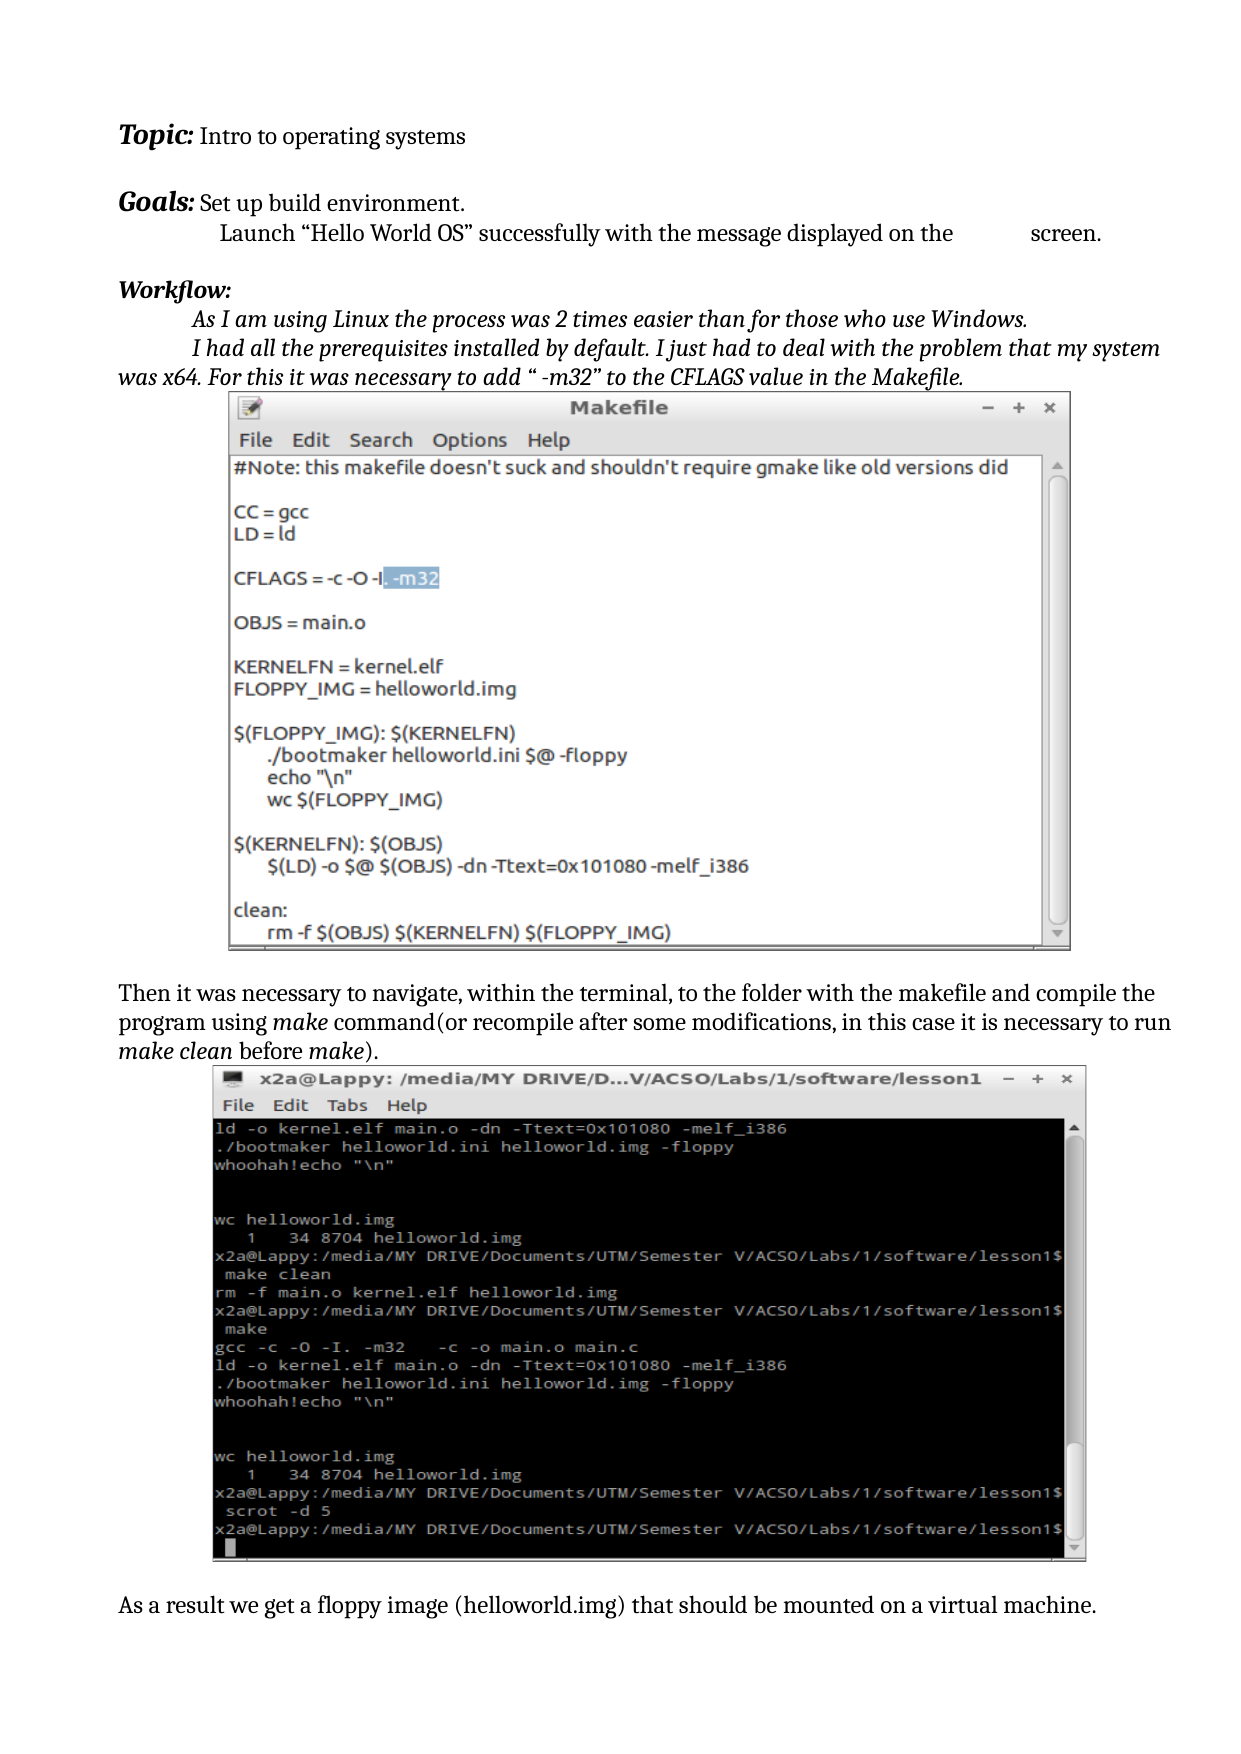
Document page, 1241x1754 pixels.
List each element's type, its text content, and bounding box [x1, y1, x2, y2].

text Then it was necessary to navigate, within the terminal, to the folder with the makefile and compile the program using make command(or recompile after some modifications, in this case it is necessary to run make clean before make). [118, 979, 1181, 1066]
text Launch “Hello World OS” successfully with the message displayed on the screen. [118, 219, 1181, 247]
text As I am using Linux the process was 2 times easier than for those who use Windows. [118, 305, 1181, 334]
text Workflow: [118, 276, 1181, 305]
text As a result we get a floppy image (helloworld.img) that should be mounted on a virtual machine. [118, 1591, 1181, 1619]
text Goals: Set up build environment. [118, 185, 1181, 219]
picture [212, 1065, 1087, 1562]
text I had all the prerequisites installed by default. I just had to deal with the problem that my system was x64. For this it was necessary to add “ -m32” to the CFLAGS value in the Makefile. [118, 334, 1181, 391]
text Topic: Intro to operating systems [118, 118, 1181, 152]
picture [228, 391, 1071, 951]
